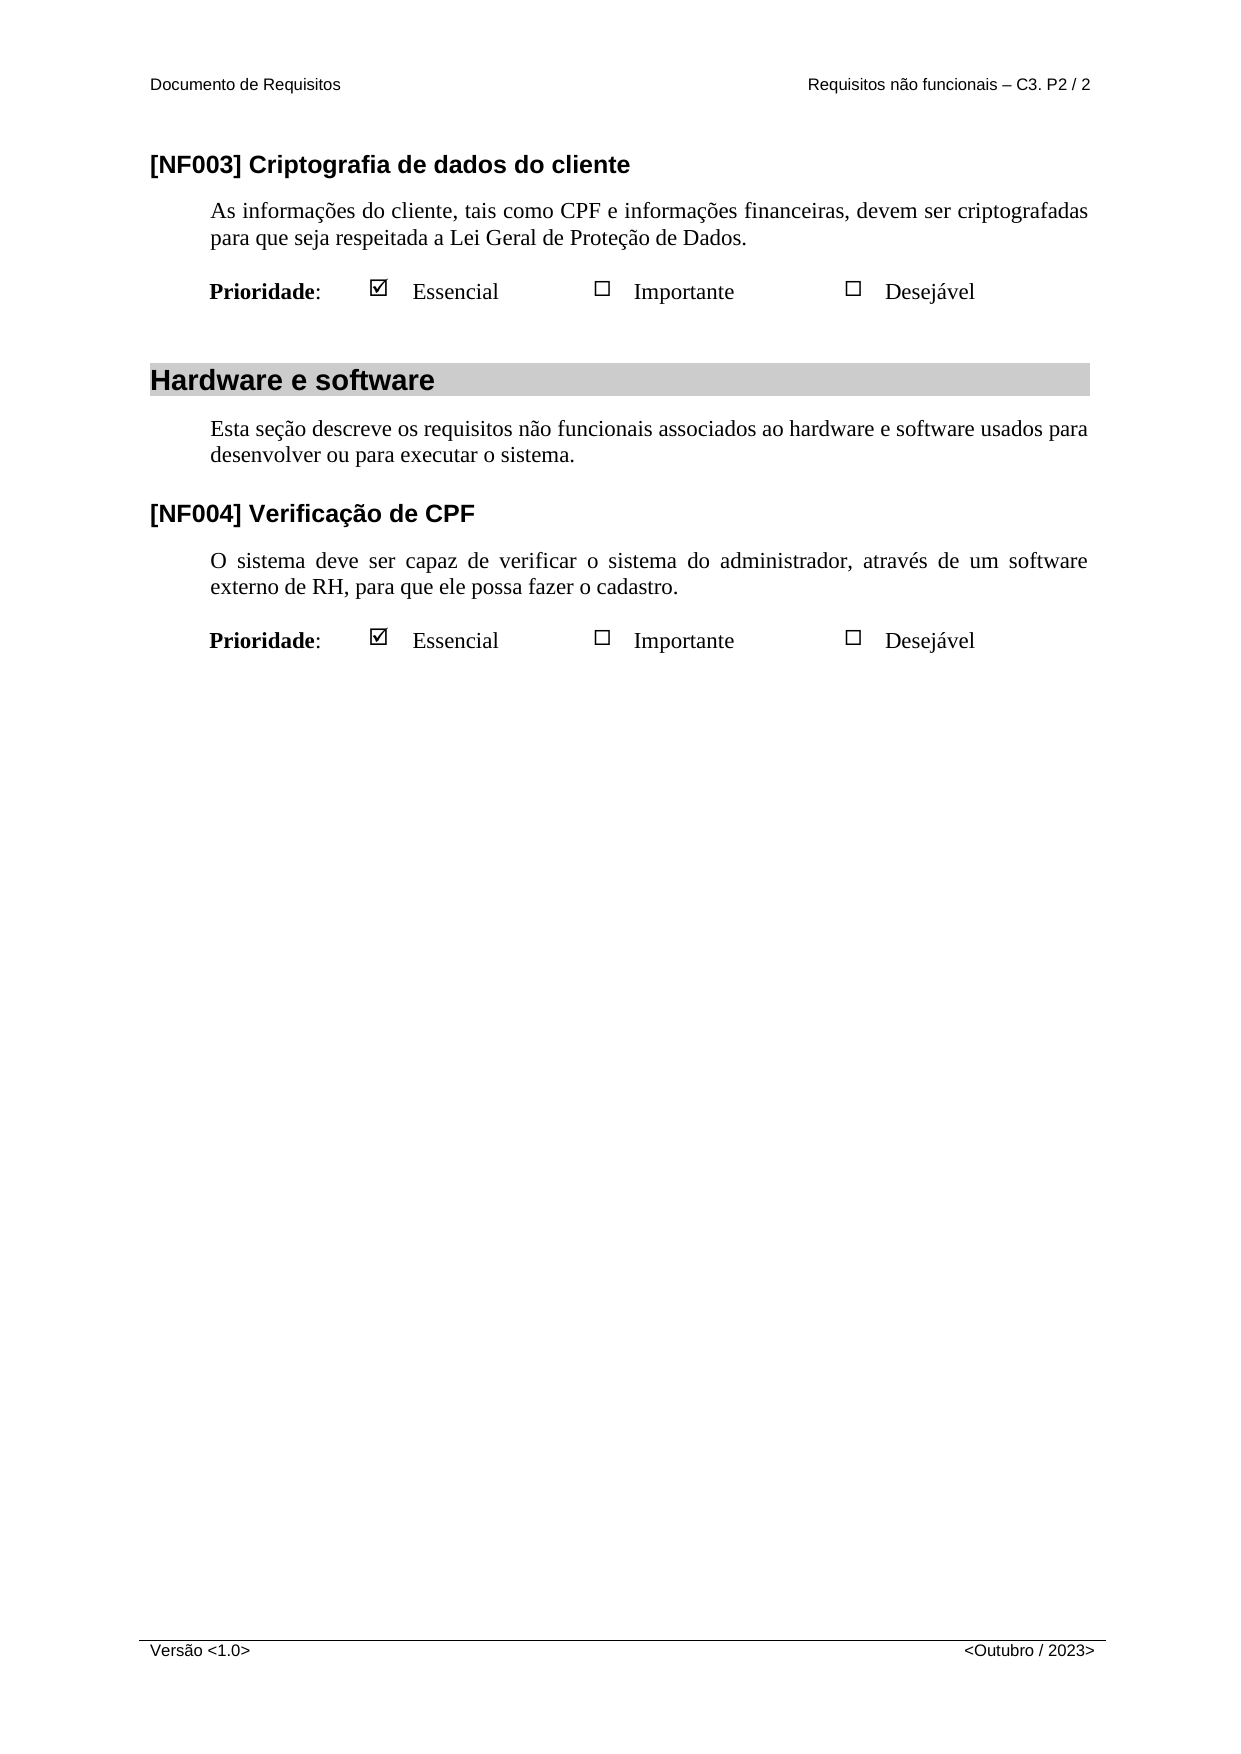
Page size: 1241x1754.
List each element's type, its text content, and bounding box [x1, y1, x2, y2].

table_header Desejável [874, 256, 1017, 325]
table_header Importante [623, 256, 829, 325]
table_header  [578, 606, 622, 674]
table_header  [829, 256, 873, 325]
table_header Prioridade: [194, 256, 357, 325]
table_header Desejável [874, 606, 1017, 674]
text [NF004] Verificação de CPF [150, 499, 1090, 528]
table_header  [357, 606, 401, 674]
table_header Prioridade: [194, 606, 357, 674]
text O sistema deve ser capaz de verificar o sistema do administrador, através de um software externo de RH, para que ele possa fazer o cadastro. [210, 547, 1090, 599]
table_header Essencial [401, 606, 578, 674]
text [NF003] Criptografia de dados do cliente [150, 150, 1090, 179]
table_header  [578, 256, 622, 325]
text Esta seção descreve os requisitos não funcionais associados ao hardware e software usados para desenvolver ou para executar o sistema. [210, 415, 1090, 468]
subtitle Hardware e software [150, 363, 1090, 396]
table_header  [829, 606, 873, 674]
table_header Importante [623, 606, 829, 674]
text As informações do cliente, tais como CPF e informações financeiras, devem ser criptografadas para que seja respeitada a Lei Geral de Proteção de Dados. [210, 197, 1090, 250]
table_header  [357, 256, 401, 325]
table_header Essencial [401, 256, 578, 325]
